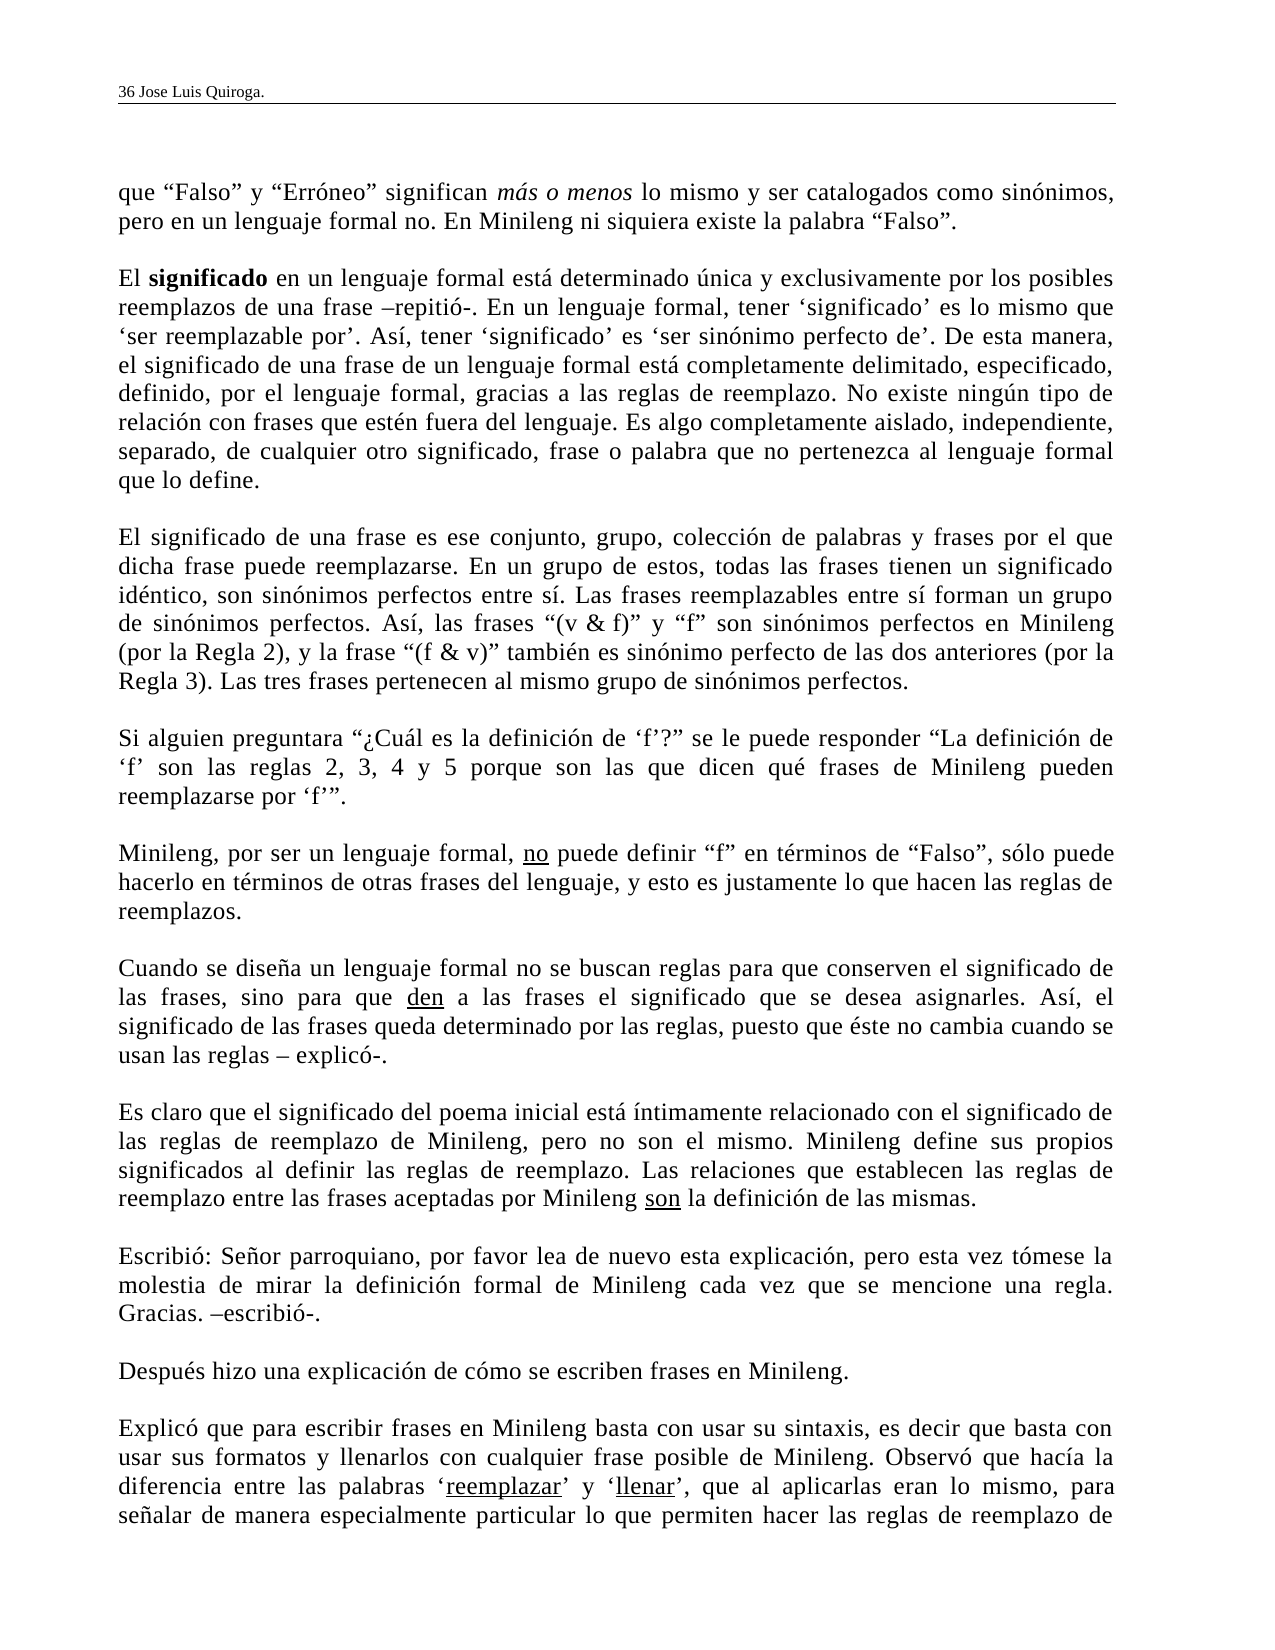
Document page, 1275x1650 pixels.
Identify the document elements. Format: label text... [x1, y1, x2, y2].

text Después hizo una explicación de cómo se escriben frases en Minileng. [118, 1356, 1116, 1385]
text El significado en un lenguaje formal está determinado única y exclusivamente por los posibles reemplazos de una frase –repitió-. En un lenguaje formal, tener ‘significado’ es lo mismo que ‘ser reemplazable por’. Así, tener ‘significado’ es ‘ser sinónimo perfecto de’. De esta manera, el significado de una frase de un lenguaje formal está completamente delimitado, especificado, definido, por el lenguaje formal, gracias a las reglas de reemplazo. No existe ningún tipo de relación con frases que estén fuera del lenguaje. Es algo completamente aislado, independiente, separado, de cualquier otro significado, frase o palabra que no pertenezca al lenguaje formal que lo define. [118, 263, 1116, 493]
text Es claro que el significado del poema inicial está íntimamente relacionado con el significado de las reglas de reemplazo de Minileng, pero no son el mismo. Minileng define sus propios significados al definir las reglas de reemplazo. Las relaciones que establecen las reglas de reemplazo entre las frases aceptadas por Minileng son la definición de las mismas. [118, 1097, 1116, 1212]
text El significado de una frase es ese conjunto, grupo, colección de palabras y frases por el que dicha frase puede reemplazarse. En un grupo de estos, todas las frases tienen un significado idéntico, son sinónimos perfectos entre sí. Las frases reemplazables entre sí forman un grupo de sinónimos perfectos. Así, las frases “(v & f)” y “f” son sinónimos perfectos en Minileng (por la Regla 2), y la frase “(f & v)” también es sinónimo perfecto de las dos anteriores (por la Regla 3). Las tres frases pertenecen al mismo grupo de sinónimos perfectos. [118, 522, 1116, 695]
text Si alguien preguntara “¿Cuál es la definición de ‘f’?” se le puede responder “La definición de ‘f’ son las reglas 2, 3, 4 y 5 porque son las que dicen qué frases de Minileng pueden reemplazarse por ‘f’”. [118, 723, 1116, 810]
text Cuando se diseña un lenguaje formal no se buscan reglas para que conserven el significado de las frases, sino para que den a las frases el significado que se desea asignarles. Así, el significado de las frases queda determinado por las reglas, puesto que éste no cambia cuando se usan las reglas – explicó-. [118, 953, 1116, 1068]
text Minileng, por ser un lenguaje formal, no puede definir “f” en términos de “Falso”, sólo puede hacerlo en términos de otras frases del lenguaje, y esto es justamente lo que hacen las reglas de reemplazos. [118, 838, 1116, 925]
text Escribió: Señor parroquiano, por favor lea de nuevo esta explicación, pero esta vez tómese la molestia de mirar la definición formal de Minileng cada vez que se mencione una regla. Gracias. –escribió-. [118, 1241, 1116, 1327]
text Explicó que para escribir frases en Minileng basta con usar su sintaxis, es decir que basta con usar sus formatos y llenarlos con cualquier frase posible de Minileng. Observó que hacía la diferencia entre las palabras ‘reemplazar’ y ‘llenar’, que al aplicarlas eran lo mismo, para señalar de manera especialmente particular lo que permiten hacer las reglas de reemplazo de [118, 1413, 1116, 1528]
text que “Falso” y “Erróneo” significan más o menos lo mismo y ser catalogados como sinónimos, pero en un lenguaje formal no. En Minileng ni siquiera existe la palabra “Falso”. [118, 177, 1116, 235]
